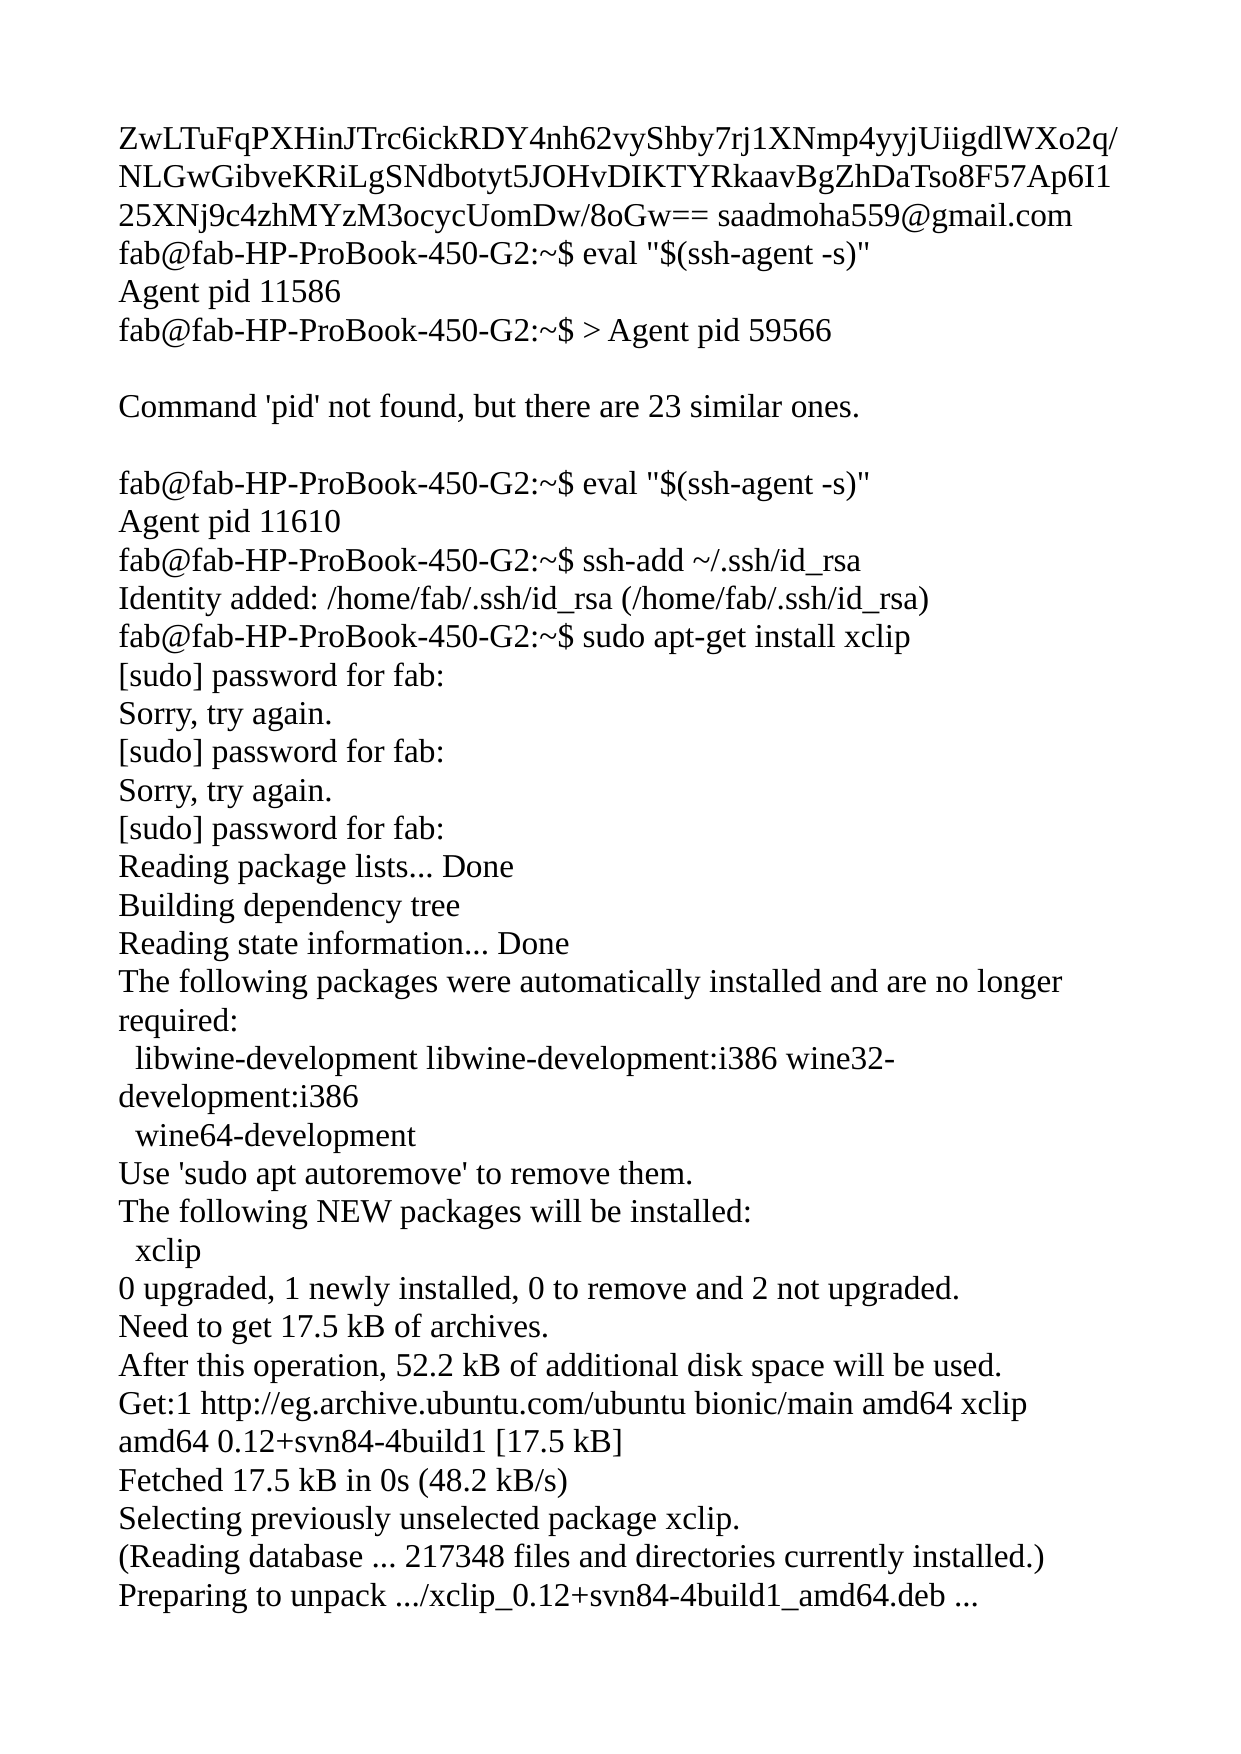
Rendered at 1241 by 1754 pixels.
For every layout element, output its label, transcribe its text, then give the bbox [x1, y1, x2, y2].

text Sorry, try again. [118, 693, 1122, 731]
text fab@fab-HP-ProBook-450-G2:~$ > Agent pid 59566 [118, 310, 1122, 348]
text After this operation, 52.2 kB of additional disk space will be used. [118, 1345, 1122, 1383]
text Need to get 17.5 kB of archives. [118, 1306, 1122, 1345]
text The following packages were automatically installed and are no longer required: [118, 961, 1122, 1038]
text 0 upgraded, 1 newly installed, 0 to remove and 2 not upgraded. [118, 1268, 1122, 1306]
text [sudo] password for fab: [118, 808, 1122, 846]
text ZwLTuFqPXHinJTrc6ickRDY4nh62vyShby7rj1XNmp4yyjUiigdlWXo2q/NLGwGibveKRiLgSNdbotyt5JOHvDIKTYRkaavBgZhDaTso8F57Ap6I125XNj9c4zhMYzM3ocycUomDw/8oGw== saadmoha559@gmail.com [118, 118, 1122, 233]
text Selecting previously unselected package xclip. [118, 1498, 1122, 1536]
text Reading state information... Done [118, 923, 1122, 961]
text Sorry, try again. [118, 770, 1122, 808]
text [sudo] password for fab: [118, 655, 1122, 693]
text Command 'pid' not found, but there are 23 similar ones. [118, 386, 1122, 425]
text fab@fab-HP-ProBook-450-G2:~$ eval "$(ssh-agent -s)" [118, 463, 1122, 501]
text Get:1 http://eg.archive.ubuntu.com/ubuntu bionic/main amd64 xclip amd64 0.12+svn84-4build1 [17.5 kB] [118, 1383, 1122, 1460]
text Preparing to unpack .../xclip_0.12+svn84-4build1_amd64.deb ... [118, 1575, 1122, 1613]
text fab@fab-HP-ProBook-450-G2:~$ ssh-add ~/.ssh/id_rsa [118, 540, 1122, 578]
text libwine-development libwine-development:i386 wine32-development:i386 [118, 1038, 1122, 1115]
text (Reading database ... 217348 files and directories currently installed.) [118, 1536, 1122, 1575]
text Reading package lists... Done [118, 846, 1122, 885]
text xclip [118, 1230, 1122, 1268]
text wine64-development [118, 1115, 1122, 1153]
text The following NEW packages will be installed: [118, 1191, 1122, 1230]
text fab@fab-HP-ProBook-450-G2:~$ eval "$(ssh-agent -s)" [118, 233, 1122, 271]
text fab@fab-HP-ProBook-450-G2:~$ sudo apt-get install xclip [118, 616, 1122, 655]
text Building dependency tree [118, 885, 1122, 923]
text Agent pid 11586 [118, 271, 1122, 310]
text Fetched 17.5 kB in 0s (48.2 kB/s) [118, 1460, 1122, 1498]
text Agent pid 11610 [118, 501, 1122, 540]
text Identity added: /home/fab/.ssh/id_rsa (/home/fab/.ssh/id_rsa) [118, 578, 1122, 616]
text [sudo] password for fab: [118, 731, 1122, 770]
text Use 'sudo apt autoremove' to remove them. [118, 1153, 1122, 1191]
